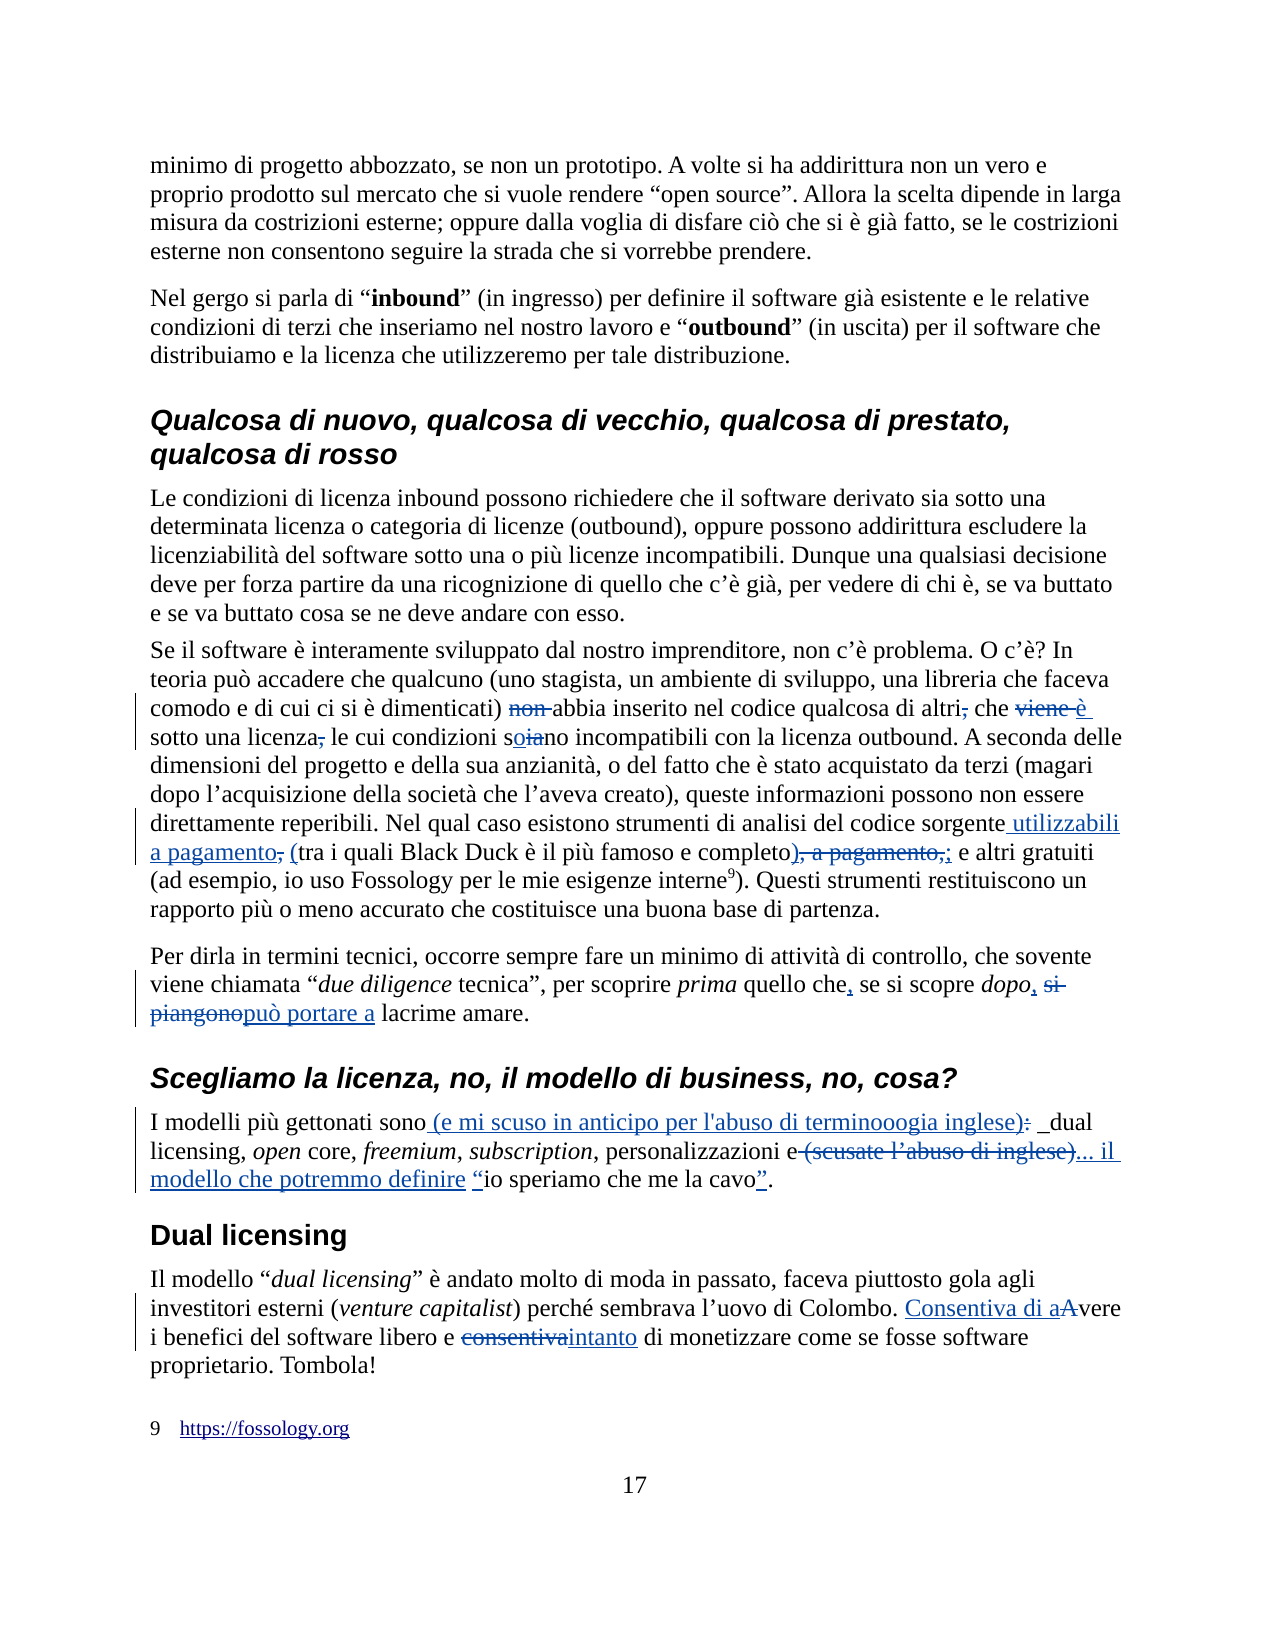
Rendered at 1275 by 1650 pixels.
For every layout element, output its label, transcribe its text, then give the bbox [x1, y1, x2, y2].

text Per dirla in termini tecnici, occorre sempre fare un minimo di attività di controllo, che sovente viene chiamata “due diligence tecnica”, per scoprire prima quello che, se si scopre dopo, può portare a lacrime amare. [150, 941, 1125, 1027]
text Se il software è interamente sviluppato dal nostro imprenditore, non c’è problema. O c’è? In teoria può accadere che qualcuno (uno stagista, un ambiente di sviluppo, una libreria che faceva comodo e di cui ci si è dimenticati) abbia inserito nel codice qualcosa di altri che è sotto una licenza le cui condizioni sono incompatibili con la licenza outbound. A seconda delle dimensioni del progetto e della sua anzianità, o del fatto che è stato acquistato da terzi (magari dopo l’acquisizione della società che l’aveva creato), queste informazioni possono non essere direttamente reperibili. Nel qual caso esistono strumenti di analisi del codice sorgente utilizzabili a pagamento (tra i quali Black Duck è il più famoso e completo); e altri gratuiti (ad esempio, io uso Fossology per le mie esigenze interne). Questi strumenti restituiscono un rapporto più o meno accurato che costituisce una buona base di partenza. [150, 635, 1125, 923]
text minimo di progetto abbozzato, se non un prototipo. A volte si ha addirittura non un vero e proprio prodotto sul mercato che si vuole rendere “open source”. Allora la scelta dipende in larga misura da costrizioni esterne; oppure dalla voglia di disfare ciò che si è già fatto, se le costrizioni esterne non consentono seguire la strada che si vorrebbe prendere. [150, 150, 1125, 265]
subtitle Qualcosa di nuovo, qualcosa di vecchio, qualcosa di prestato, qualcosa di rosso [150, 403, 1125, 470]
subtitle Scegliamo la licenza, no, il modello di business, no, cosa? [150, 1061, 1125, 1094]
text https://fossology.org [150, 1416, 1125, 1440]
text I modelli più gettonati sono (e mi scuso in anticipo per l'abuso di terminooogia inglese) _dual licensing, open core, freemium, subscription, personalizzazioni e... il modello che potremmo definire “io speriamo che me la cavo”. [150, 1107, 1125, 1193]
text Il modello “dual licensing” è andato molto di moda in passato, faceva piuttosto gola agli investitori esterni (venture capitalist) perché sembrava l’uovo di Colombo. Consentiva di avere i benefici del software libero e intanto di monetizzare come se fosse software proprietario. Tombola! [150, 1264, 1125, 1379]
text Le condizioni di licenza inbound possono richiedere che il software derivato sia sotto una determinata licenza o categoria di licenze (outbound), oppure possono addirittura escludere la licenziabilità del software sotto una o più licenze incompatibili. Dunque una qualsiasi decisione deve per forza partire da una ricognizione di quello che c’è già, per vedere di chi è, se va buttato e se va buttato cosa se ne deve andare con esso. [150, 483, 1125, 626]
text Nel gergo si parla di “inbound” (in ingresso) per definire il software già esistente e le relative condizioni di terzi che inseriamo nel nostro lavoro e “outbound” (in uscita) per il software che distribuiamo e la licenza che utilizzeremo per tale distribuzione. [150, 283, 1125, 369]
subtitle Dual licensing [150, 1218, 1125, 1252]
